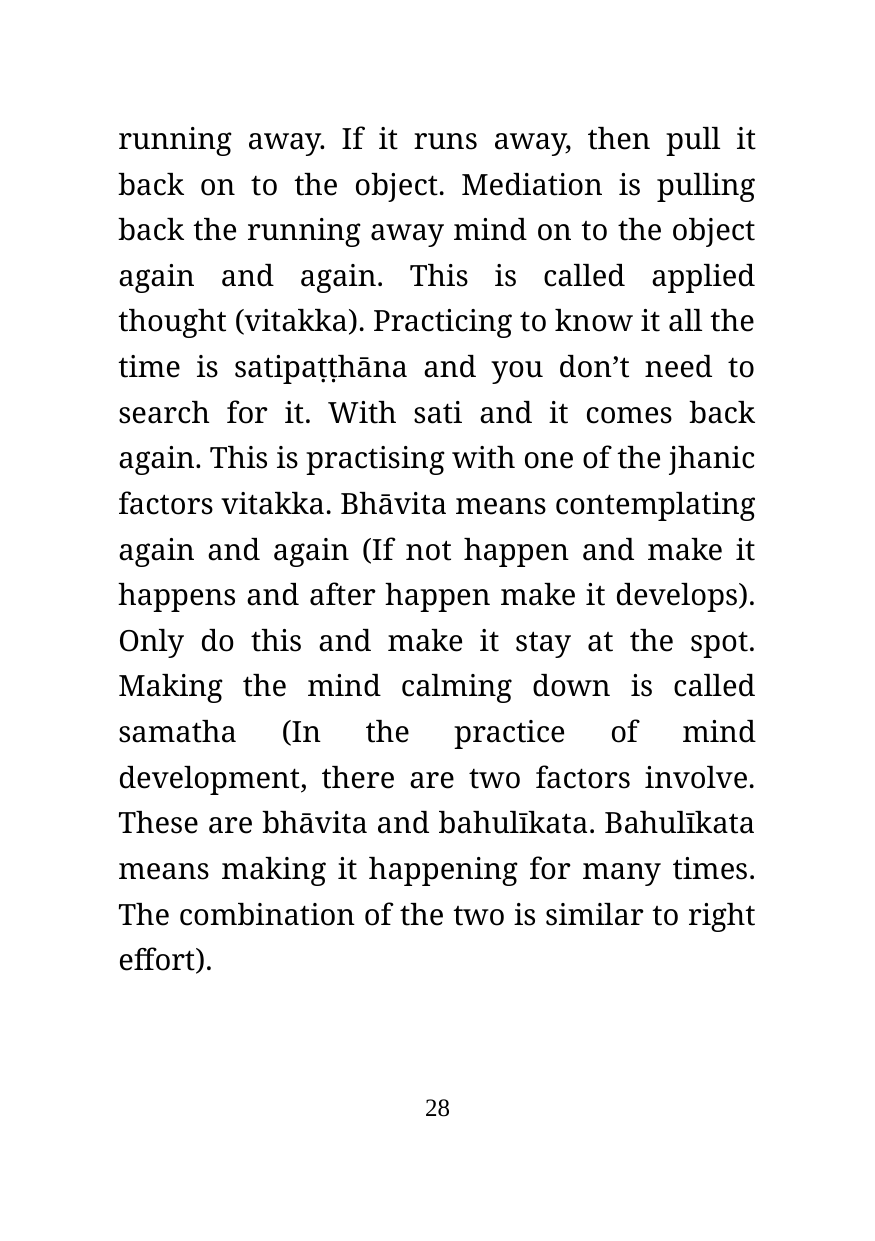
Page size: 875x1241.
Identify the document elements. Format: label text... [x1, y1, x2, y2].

text running away. If it runs away, then pull it back on to the object. Mediation is pulling back the running away mind on to the object again and again. This is called applied thought (vitakka). Practicing to know it all the time is satipaṭṭhāna and you don’t need to search for it. With sati and it comes back again. This is practising with one of the jhanic factors vitakka. Bhāvita means contemplating again and again (If not happen and make it happens and after happen make it develops). Only do this and make it stay at the spot. Making the mind calming down is called samatha (In the practice of mind development, there are two factors involve. These are bhāvita and bahulīkata. Bahulīkata means making it happening for many times. The combination of the two is similar to right effort). [118, 118, 756, 979]
